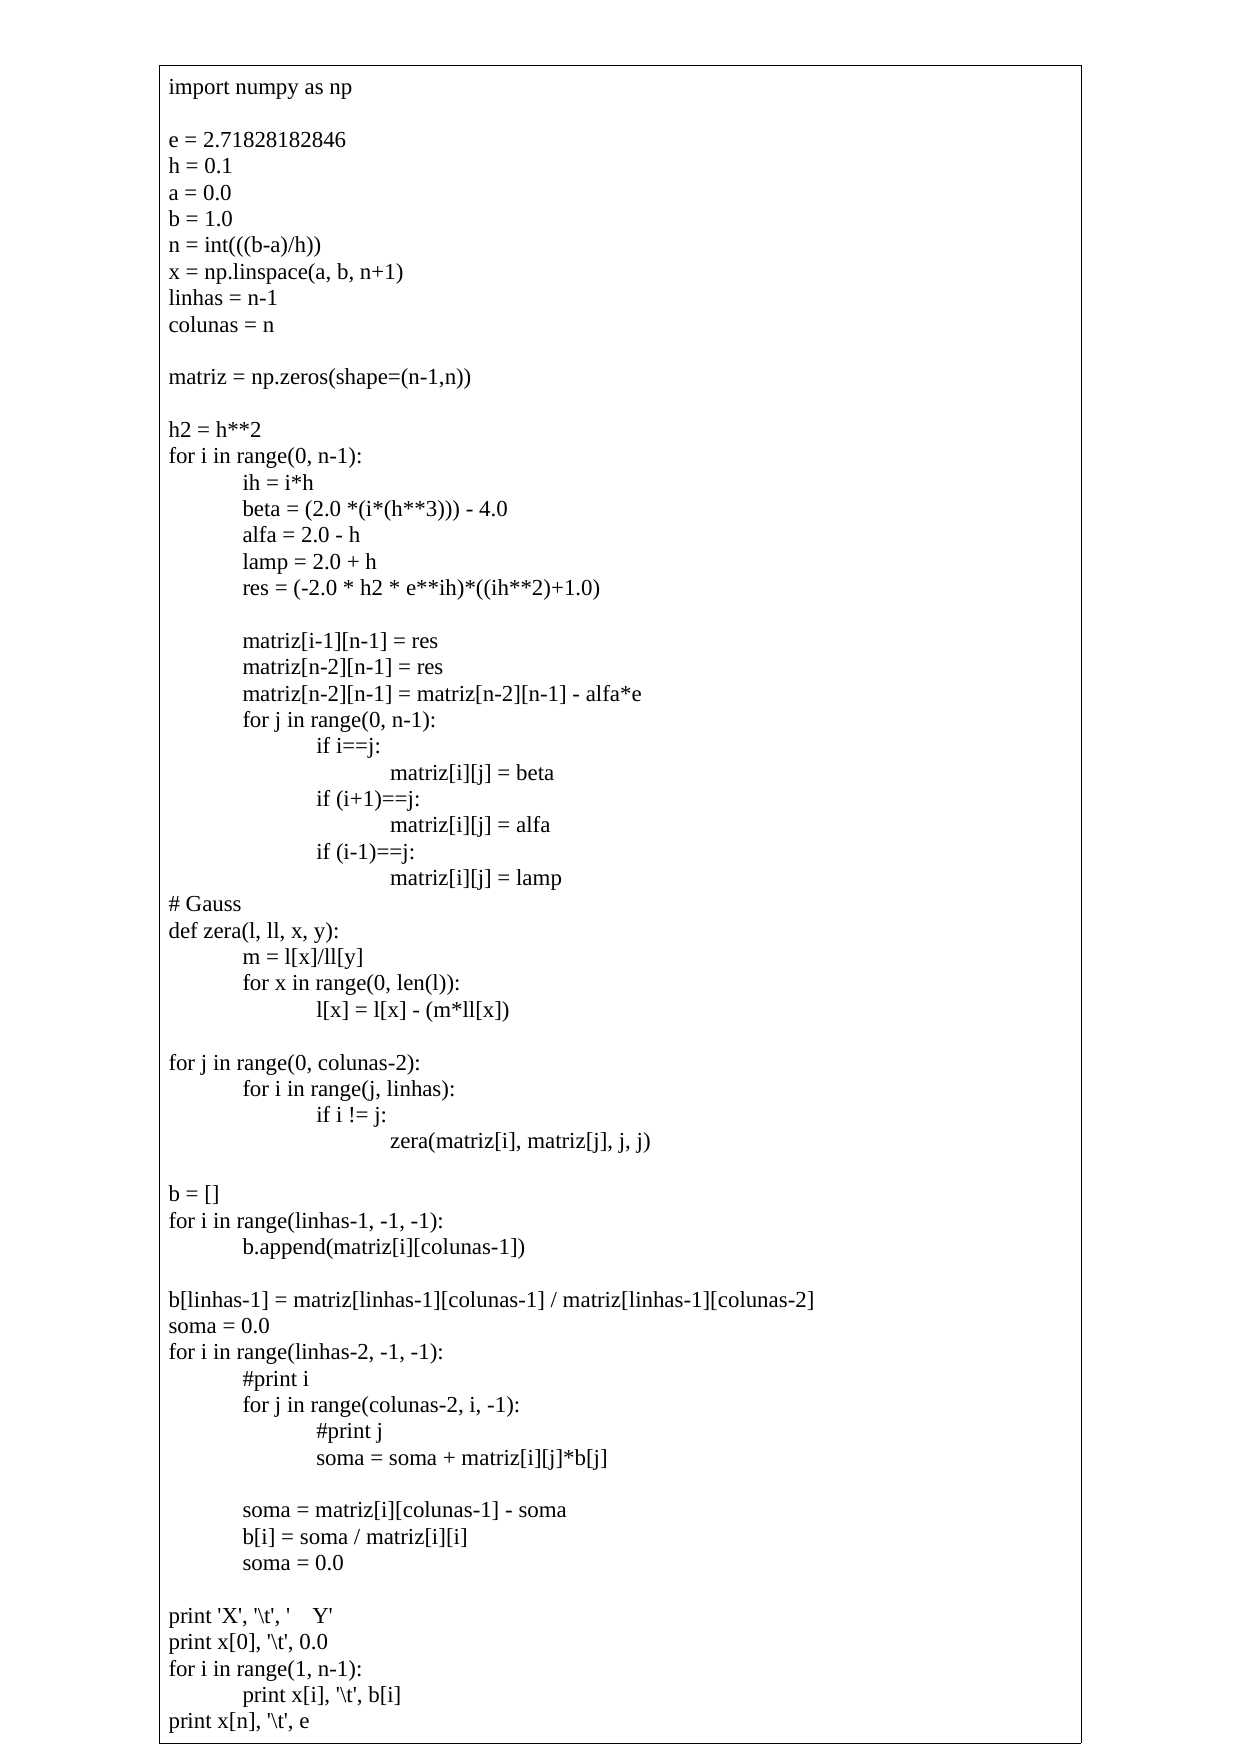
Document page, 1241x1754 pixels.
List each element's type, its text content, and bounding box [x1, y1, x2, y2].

text for j in range(colunas-2, i, -1): [168, 1391, 1072, 1417]
text lamp = 2.0 + h [168, 548, 1072, 574]
text if i==j: [168, 732, 1072, 759]
text zera(matriz[i], matriz[j], j, j) [168, 1128, 1072, 1154]
text b = 1.0 [168, 205, 1072, 232]
text ih = i*h [168, 469, 1072, 495]
text for i in range(linhas-2, -1, -1): [168, 1338, 1072, 1365]
text print 'X', '\t', ' Y' [168, 1602, 1072, 1628]
text matriz[i][j] = beta [168, 759, 1072, 785]
text x = np.linspace(a, b, n+1) [168, 258, 1072, 284]
text # Gauss [168, 890, 1072, 917]
text h = 0.1 [168, 152, 1072, 179]
text soma = matriz[i][colunas-1] - soma [168, 1497, 1072, 1523]
text linhas = n-1 [168, 284, 1072, 311]
text print x[i], '\t', b[i] [168, 1681, 1072, 1707]
text import numpy as np [168, 73, 1072, 100]
text soma = 0.0 [168, 1312, 1072, 1338]
text for i in range(j, linhas): [168, 1075, 1072, 1101]
text for i in range(1, n-1): [168, 1655, 1072, 1681]
text a = 0.0 [168, 179, 1072, 205]
text b = [] [168, 1180, 1072, 1207]
text matriz[n-2][n-1] = res [168, 653, 1072, 679]
text for x in range(0, len(l)): [168, 969, 1072, 996]
text b[i] = soma / matriz[i][i] [168, 1523, 1072, 1549]
text if (i+1)==j: [168, 785, 1072, 811]
text e = 2.71828182846 [168, 126, 1072, 152]
text h2 = h**2 [168, 416, 1072, 442]
text b[linhas-1] = matriz[linhas-1][colunas-1] / matriz[linhas-1][colunas-2] [168, 1286, 1072, 1312]
text for i in range(linhas-1, -1, -1): [168, 1207, 1072, 1233]
text alfa = 2.0 - h [168, 521, 1072, 548]
text soma = 0.0 [168, 1549, 1072, 1576]
text for j in range(0, n-1): [168, 706, 1072, 732]
text n = int(((b-a)/h)) [168, 232, 1072, 258]
text for i in range(0, n-1): [168, 442, 1072, 469]
text colunas = n [168, 311, 1072, 337]
text matriz[i-1][n-1] = res [168, 627, 1072, 653]
text b.append(matriz[i][colunas-1]) [168, 1233, 1072, 1259]
text res = (-2.0 * h2 * e**ih)*((ih**2)+1.0) [168, 574, 1072, 601]
text for j in range(0, colunas-2): [168, 1048, 1072, 1075]
text if (i-1)==j: [168, 838, 1072, 864]
text #print j [168, 1417, 1072, 1444]
text beta = (2.0 *(i*(h**3))) - 4.0 [168, 495, 1072, 521]
text matriz[i][j] = lamp [168, 864, 1072, 890]
text print x[0], '\t', 0.0 [168, 1628, 1072, 1655]
text def zera(l, ll, x, y): [168, 917, 1072, 943]
text if i != j: [168, 1101, 1072, 1128]
text matriz = np.zeros(shape=(n-1,n)) [168, 363, 1072, 390]
text m = l[x]/ll[y] [168, 943, 1072, 969]
text l[x] = l[x] - (m*ll[x]) [168, 996, 1072, 1022]
text soma = soma + matriz[i][j]*b[j] [168, 1444, 1072, 1470]
text matriz[n-2][n-1] = matriz[n-2][n-1] - alfa*e [168, 679, 1072, 706]
text print x[n], '\t', e [168, 1707, 1072, 1734]
text matriz[i][j] = alfa [168, 811, 1072, 838]
text #print i [168, 1365, 1072, 1391]
